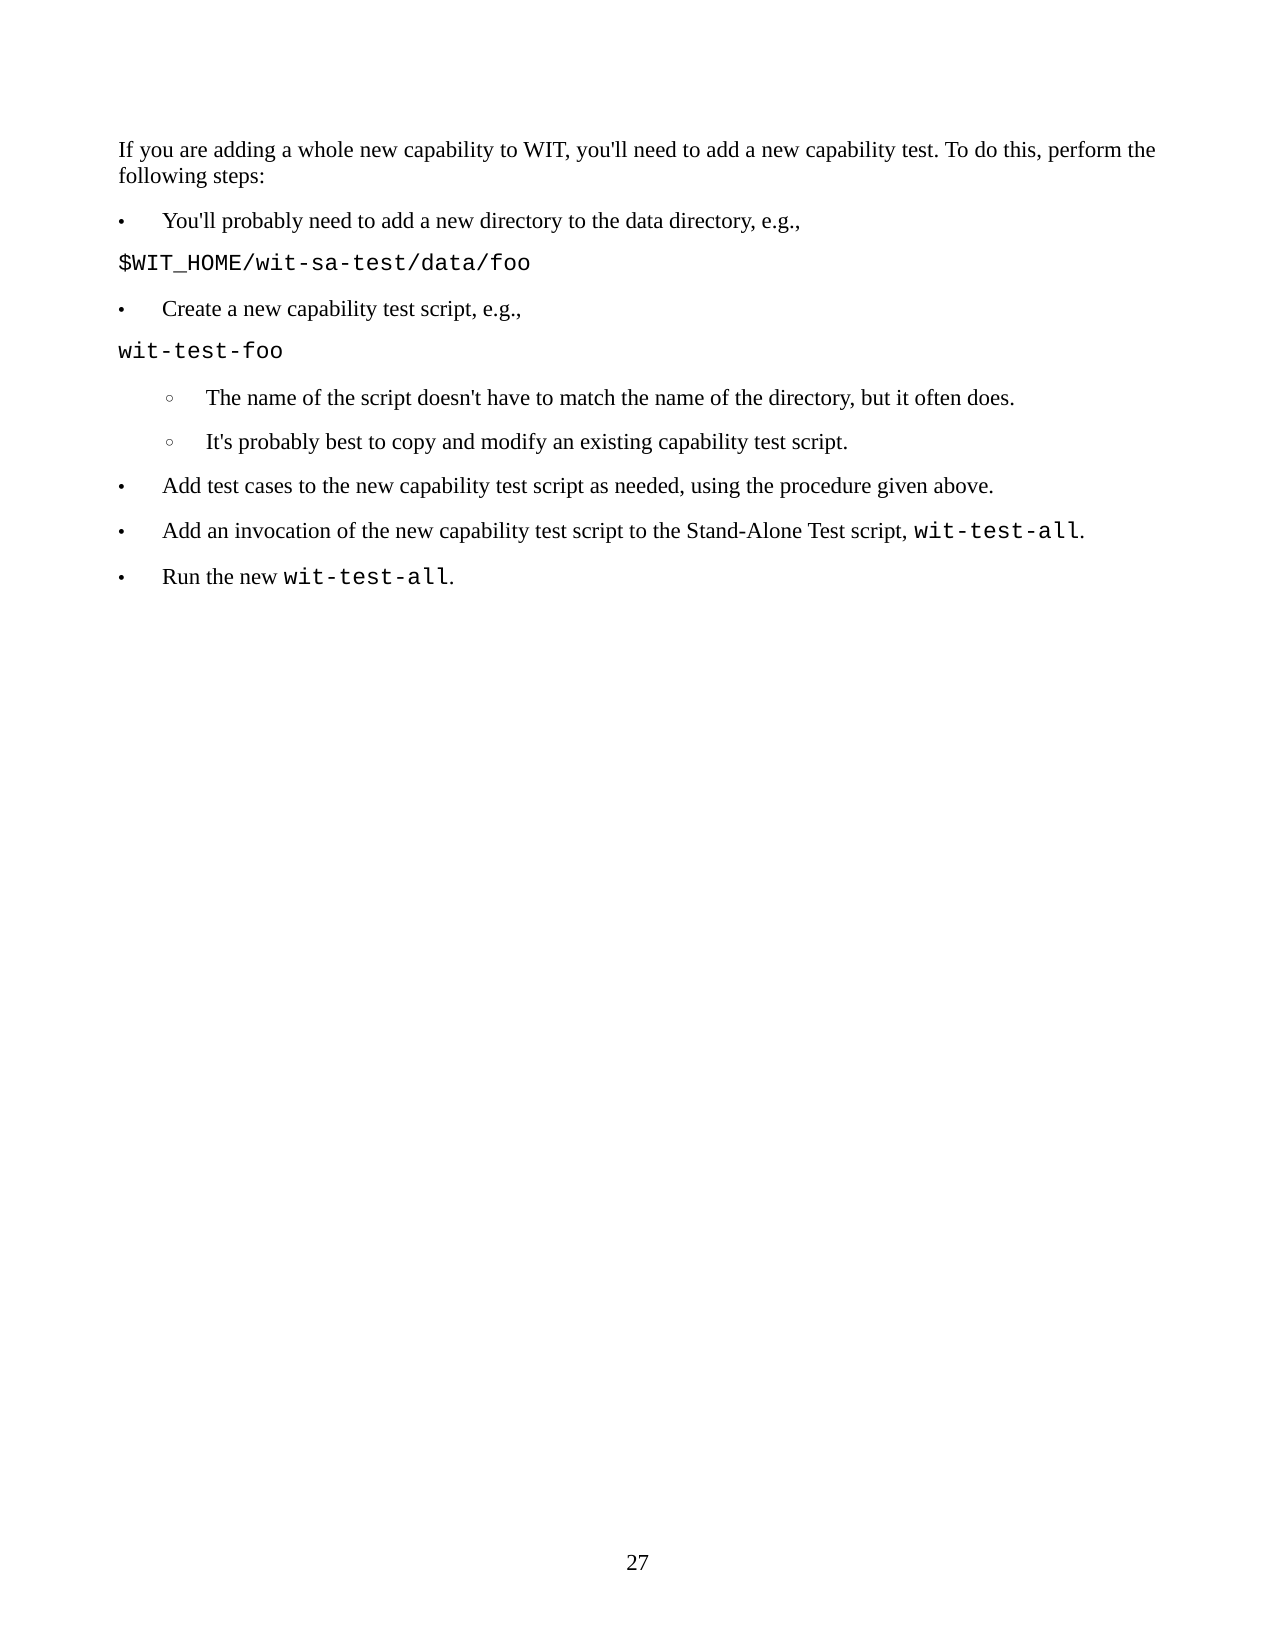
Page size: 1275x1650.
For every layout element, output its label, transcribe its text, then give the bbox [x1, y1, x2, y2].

list Add an invocation of the new capability test script to the Stand-Alone Test script, wit-test-all. [118, 517, 1157, 545]
text wit-test-foo [118, 339, 1157, 366]
list You'll probably need to add a new directory to the data directory, e.g., [118, 207, 1157, 233]
list Add test cases to the new capability test script as needed, using the procedure given above. [118, 472, 1157, 499]
list It's probably best to copy and modify an existing capability test script. [162, 428, 1157, 454]
list The name of the script doesn't have to match the name of the directory, but it often does. [162, 383, 1157, 410]
text $WIT_HOME/wit-sa-test/data/foo [118, 251, 1157, 277]
list Run the new wit-test-all. [118, 563, 1157, 591]
list Create a new capability test script, e.g., [118, 295, 1157, 322]
text If you are adding a whole new capability to WIT, you'll need to add a new capability test. To do this, perform the following steps: [118, 136, 1157, 189]
